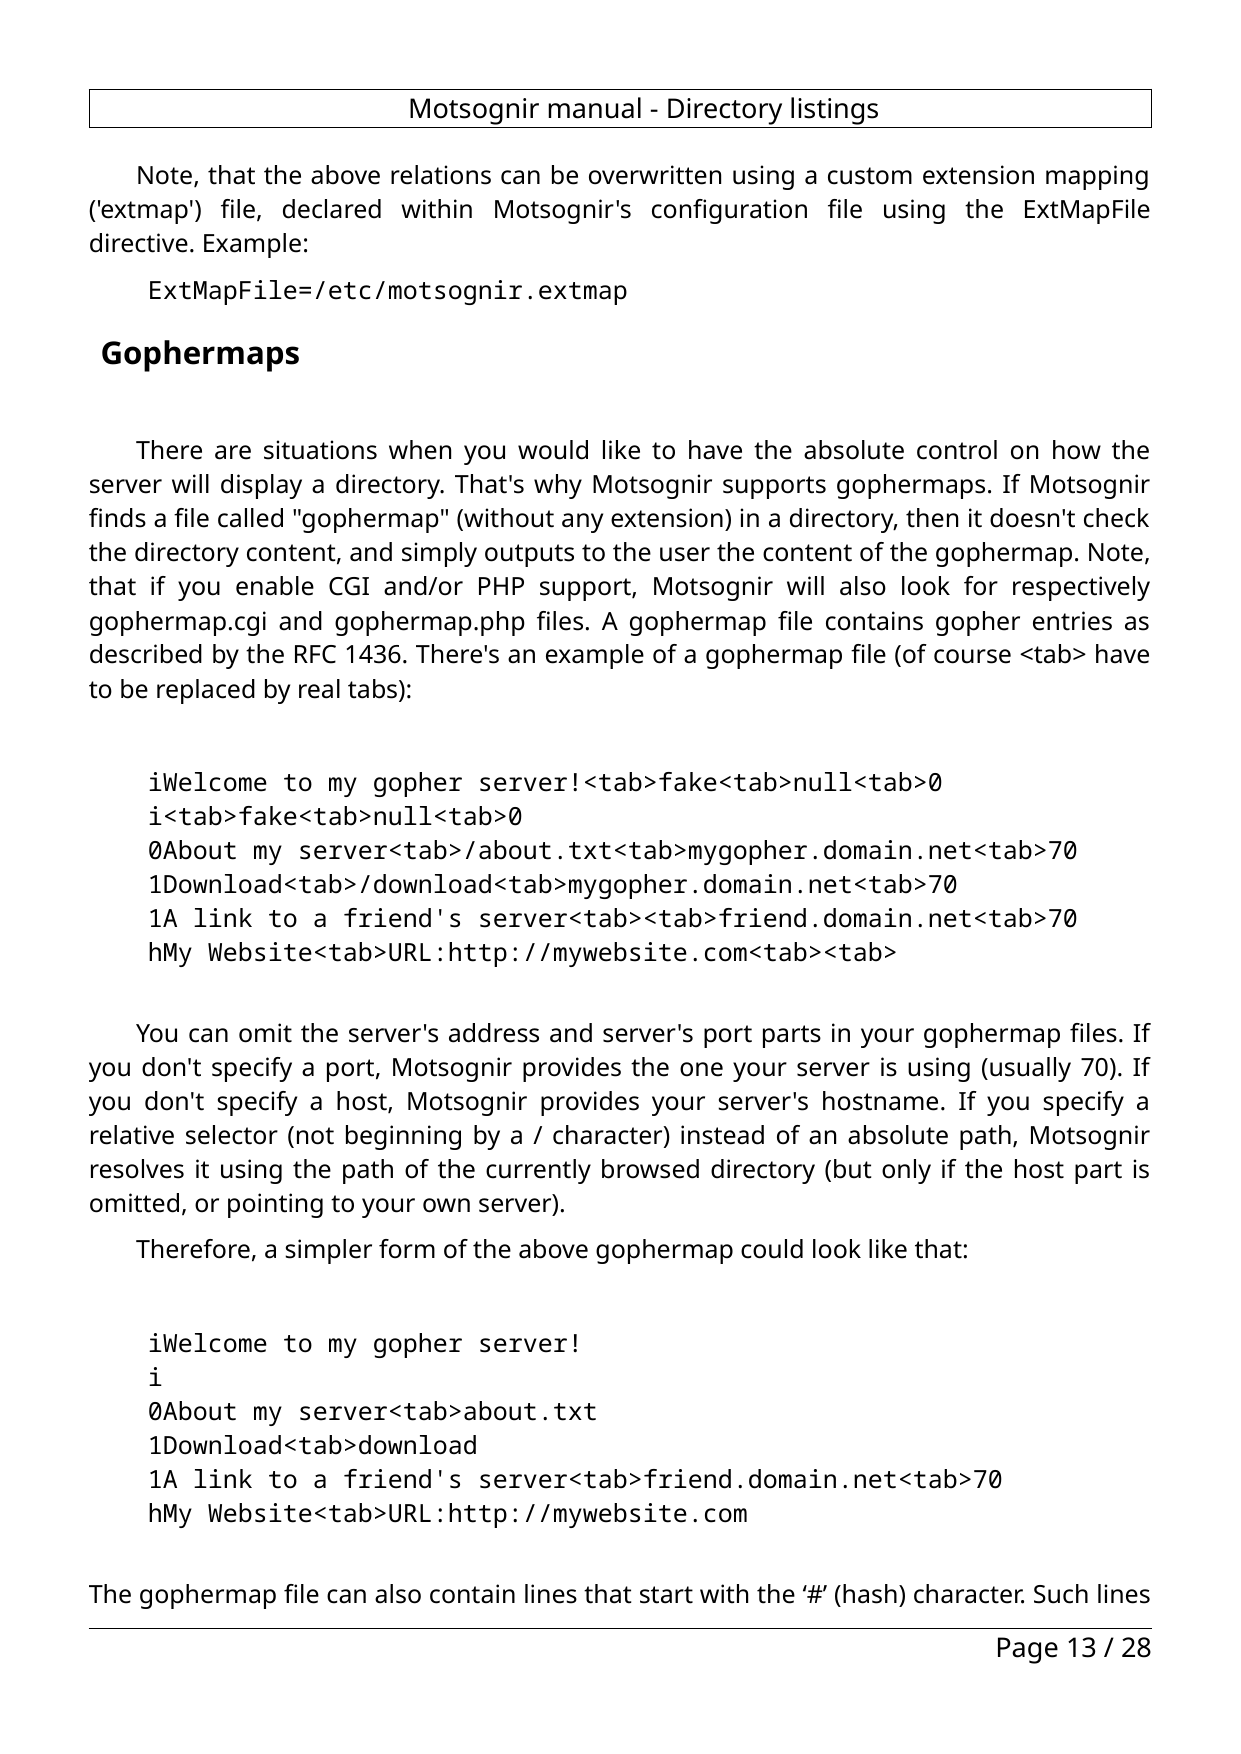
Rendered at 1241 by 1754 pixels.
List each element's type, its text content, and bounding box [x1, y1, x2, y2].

text iWelcome to my gopher server!<tab>fake<tab>null<tab>0 [148, 764, 1152, 798]
text i<tab>fake<tab>null<tab>0 [148, 798, 1152, 832]
text There are situations when you would like to have the absolute control on how the server will display a directory. That's why Motsognir supports gophermaps. If Motsognir finds a file called "gophermap" (without any extension) in a directory, then it doesn't check the directory content, and simply outputs to the user the content of the gophermap. Note, that if you enable CGI and/or PHP support, Motsognir will also look for respectively gophermap.cgi and gophermap.php files. A gophermap file contains gopher entries as described by the RFC 1436. There's an example of a gophermap file (of course <tab> have to be replaced by real tabs): [88, 433, 1152, 705]
text 1A link to a friend's server<tab><tab>friend.domain.net<tab>70 [148, 901, 1152, 935]
text hMy Website<tab>URL:http://mywebsite.com<tab><tab> [148, 935, 1152, 969]
text iWelcome to my gopher server! [148, 1325, 1152, 1359]
text The gophermap file can also contain lines that start with the ‘#’ (hash) character. Such lines [88, 1576, 1152, 1610]
text hMy Website<tab>URL:http://mywebsite.com [148, 1496, 1152, 1530]
text 0About my server<tab>/about.txt<tab>mygopher.domain.net<tab>70 [148, 832, 1152, 867]
text 1Download<tab>download [148, 1427, 1152, 1462]
text 0About my server<tab>about.txt [148, 1393, 1152, 1427]
text 1A link to a friend's server<tab>friend.domain.net<tab>70 [148, 1462, 1152, 1496]
text Therefore, a simpler form of the above gophermap could look like that: [88, 1232, 1152, 1266]
text i [148, 1359, 1152, 1393]
text You can omit the server's address and server's port parts in your gophermap files. If you don't specify a port, Motsognir provides the one your server is using (usually 70). If you don't specify a host, Motsognir provides your server's hostname. If you specify a relative selector (not beginning by a / character) instead of an absolute path, Motsognir resolves it using the path of the currently browsed directory (but only if the host part is omitted, or pointing to your own server). [88, 1015, 1152, 1220]
text Note, that the above relations can be overwritten using a custom extension mapping ('extmap') file, declared within Motsognir's configuration file using the ExtMapFile directive. Example: [88, 158, 1152, 260]
subtitle Gophermaps [100, 331, 1152, 374]
text 1Download<tab>/download<tab>mygopher.domain.net<tab>70 [148, 867, 1152, 901]
text ExtMapFile=/etc/motsognir.extmap [148, 272, 1152, 306]
